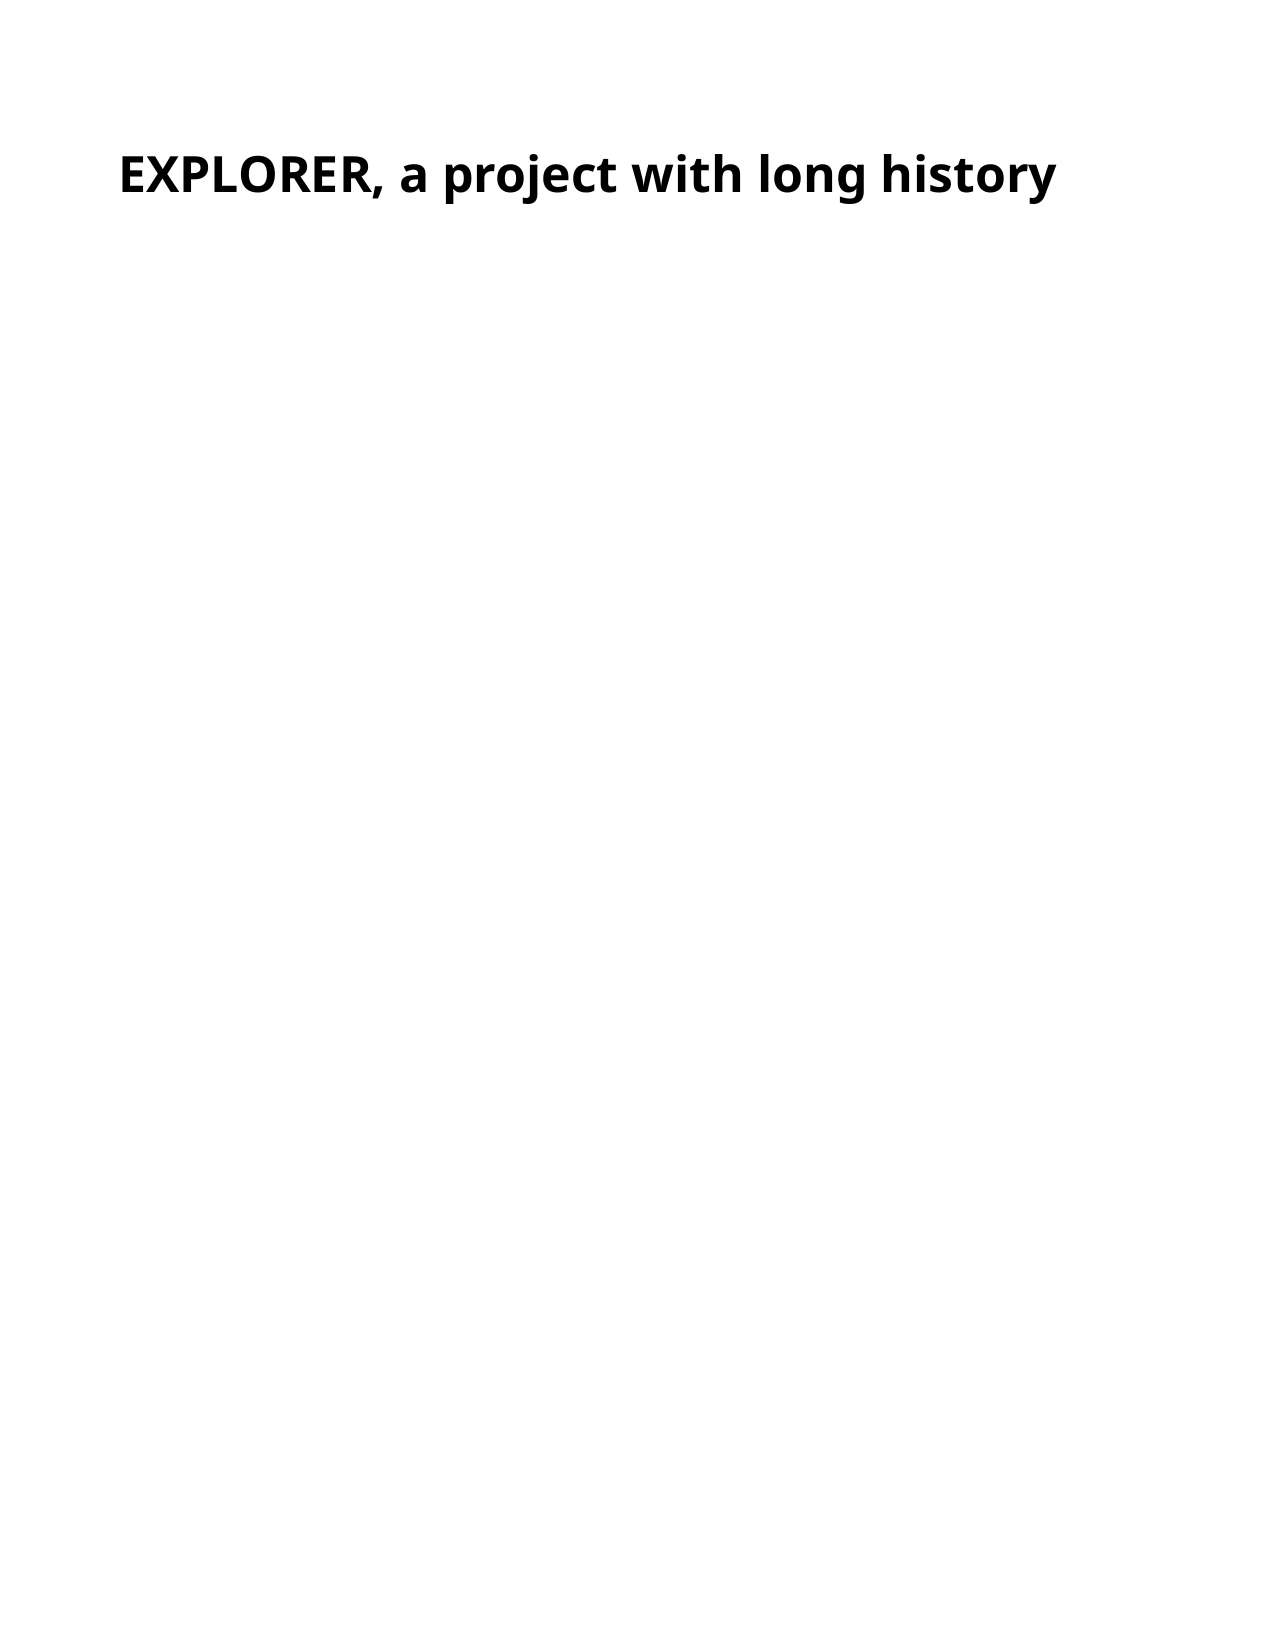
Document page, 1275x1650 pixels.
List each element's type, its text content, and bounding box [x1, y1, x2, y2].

subtitle EXPLORER, a project with long history [118, 139, 1157, 207]
